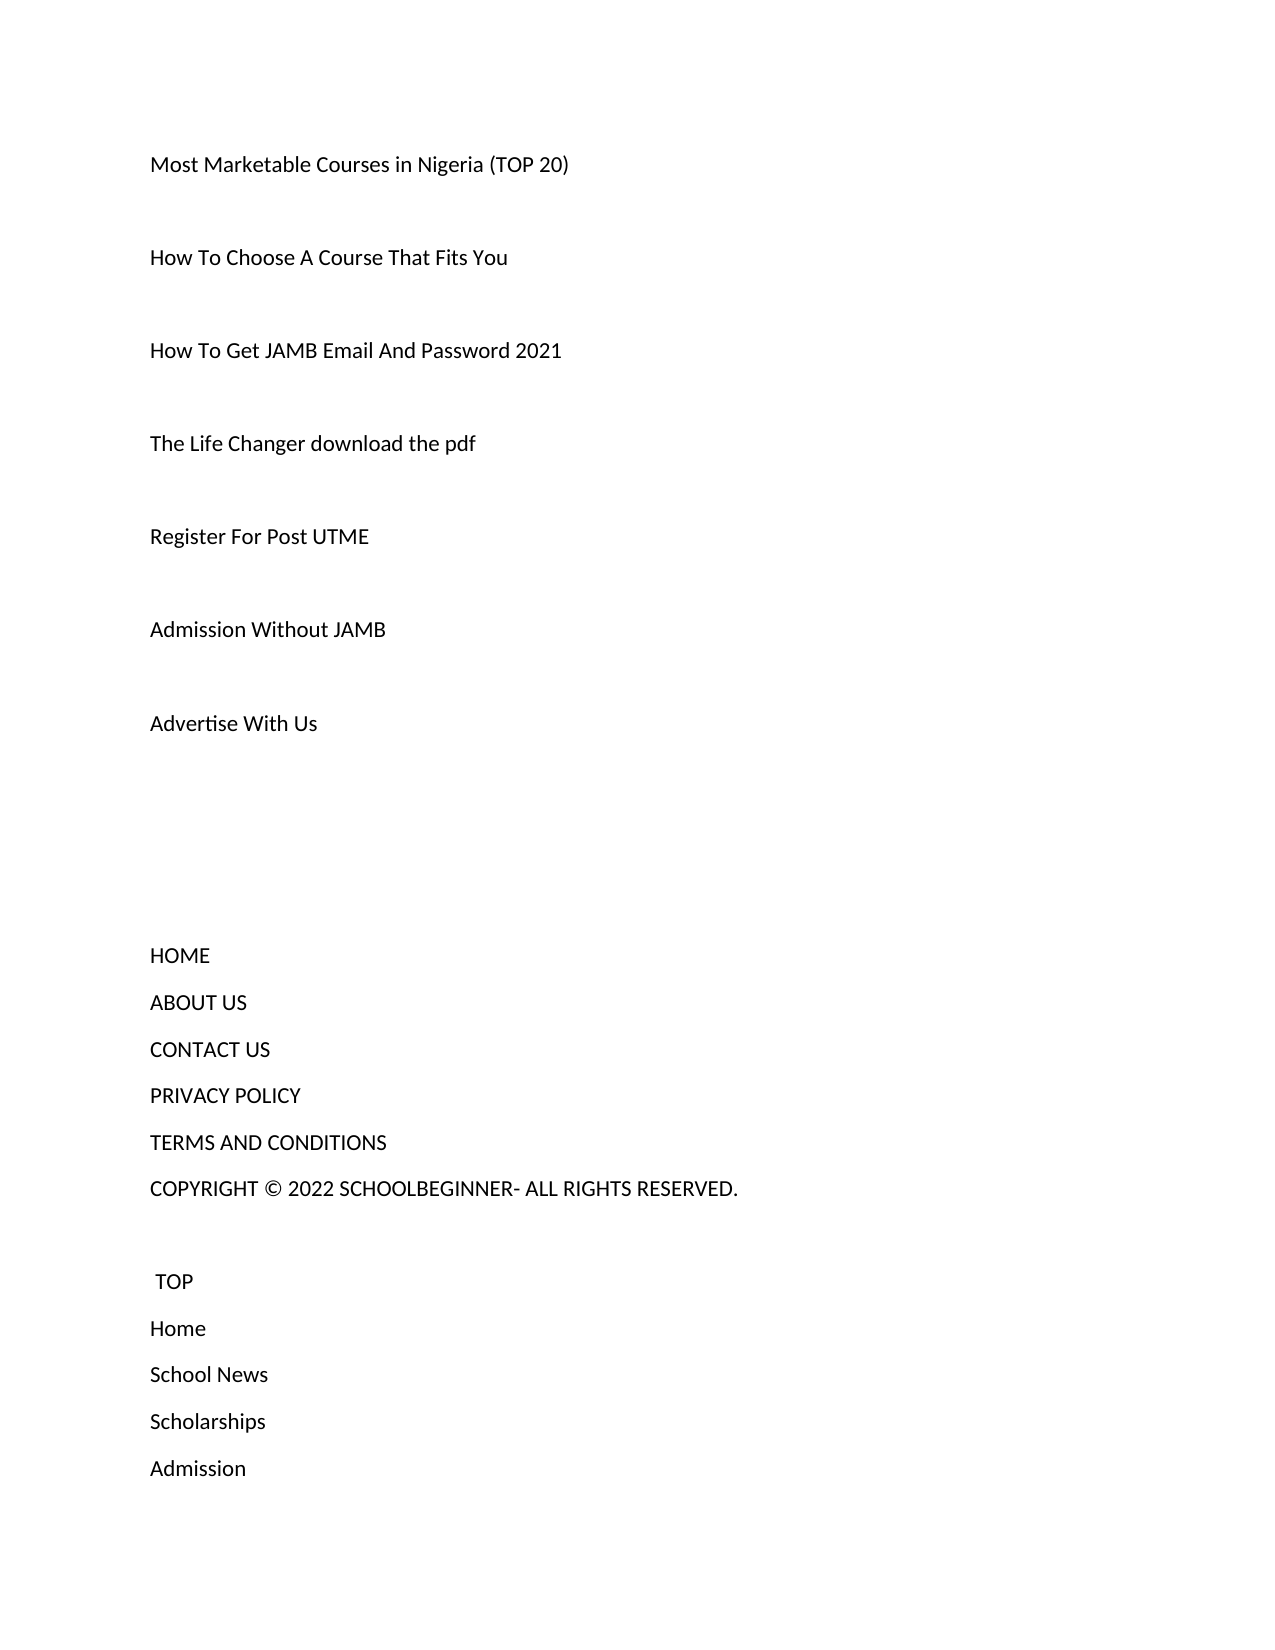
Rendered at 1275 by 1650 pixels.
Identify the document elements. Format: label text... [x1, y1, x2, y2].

text TERMS AND CONDITIONS [150, 1128, 1125, 1156]
text School News [150, 1361, 1125, 1389]
text TOP [150, 1267, 1125, 1296]
text Scholarships [150, 1407, 1125, 1435]
text HOME [150, 942, 1125, 969]
text Register For Post UTME [150, 522, 1125, 551]
text ABOUT US [150, 988, 1125, 1016]
text PRIVACY POLICY [150, 1081, 1125, 1109]
text Admission Without JAMB [150, 616, 1125, 644]
text The Life Changer download the pdf [150, 429, 1125, 457]
text How To Get JAMB Email And Password 2021 [150, 336, 1125, 364]
text CONTACT US [150, 1035, 1125, 1063]
text Advertise With Us [150, 709, 1125, 737]
text COPYRIGHT © 2022 SCHOOLBEGINNER- ALL RIGHTS RESERVED. [150, 1174, 1125, 1202]
text Most Marketable Courses in Nigeria (TOP 20) [150, 150, 1125, 178]
text Admission [150, 1454, 1125, 1482]
text Home [150, 1314, 1125, 1342]
text How To Choose A Course That Fits You [150, 243, 1125, 271]
